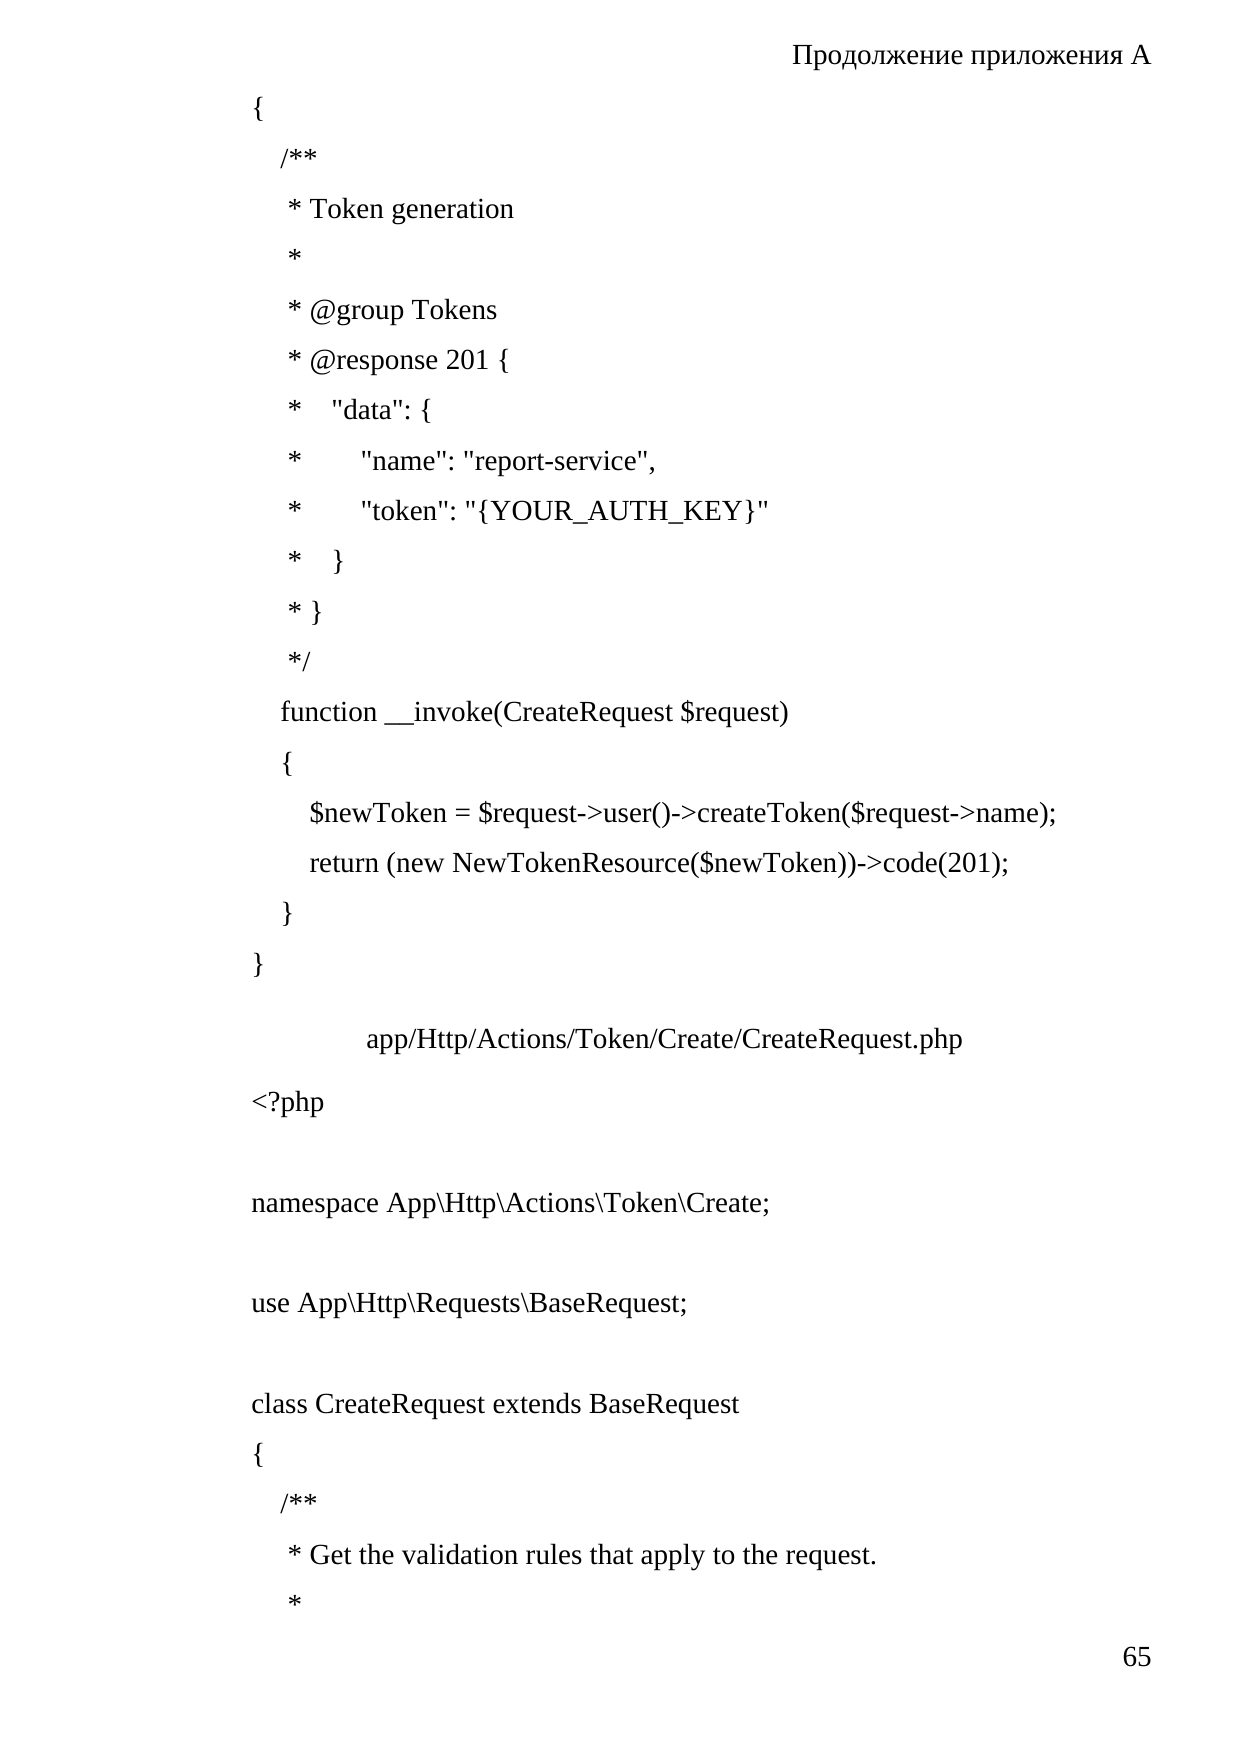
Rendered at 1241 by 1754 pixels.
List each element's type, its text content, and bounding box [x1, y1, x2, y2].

subtitle app/Http/Actions/Token/Create/CreateRequest.php [177, 1021, 1152, 1055]
text <?php [177, 1084, 1152, 1118]
text return (new NewTokenResource($newToken))->code(201); [177, 845, 1152, 879]
text * [177, 1587, 1152, 1621]
text class CreateRequest extends BaseRequest [177, 1386, 1152, 1419]
text * @group Tokens [177, 292, 1152, 325]
text /** [177, 1487, 1152, 1520]
text } [177, 896, 1152, 929]
text * @response 201 { [177, 342, 1152, 376]
text * } [177, 594, 1152, 627]
text namespace App\Http\Actions\Token\Create; [177, 1185, 1152, 1218]
text * Get the validation rules that apply to the request. [177, 1537, 1152, 1570]
text function __invoke(CreateRequest $request) [177, 694, 1152, 728]
text { [177, 91, 1152, 124]
text * Token generation [177, 191, 1152, 225]
text * } [177, 543, 1152, 577]
text * [177, 242, 1152, 275]
text { [177, 745, 1152, 778]
text /** [177, 141, 1152, 174]
text $newToken = $request->user()->createToken($request->name); [177, 795, 1152, 828]
text * "token": "{YOUR_AUTH_KEY}" [177, 493, 1152, 527]
text * "name": "report-service", [177, 443, 1152, 476]
text { [177, 1436, 1152, 1470]
text */ [177, 644, 1152, 678]
text } [177, 946, 1152, 979]
text * "data": { [177, 392, 1152, 426]
text use App\Http\Requests\BaseRequest; [177, 1285, 1152, 1319]
